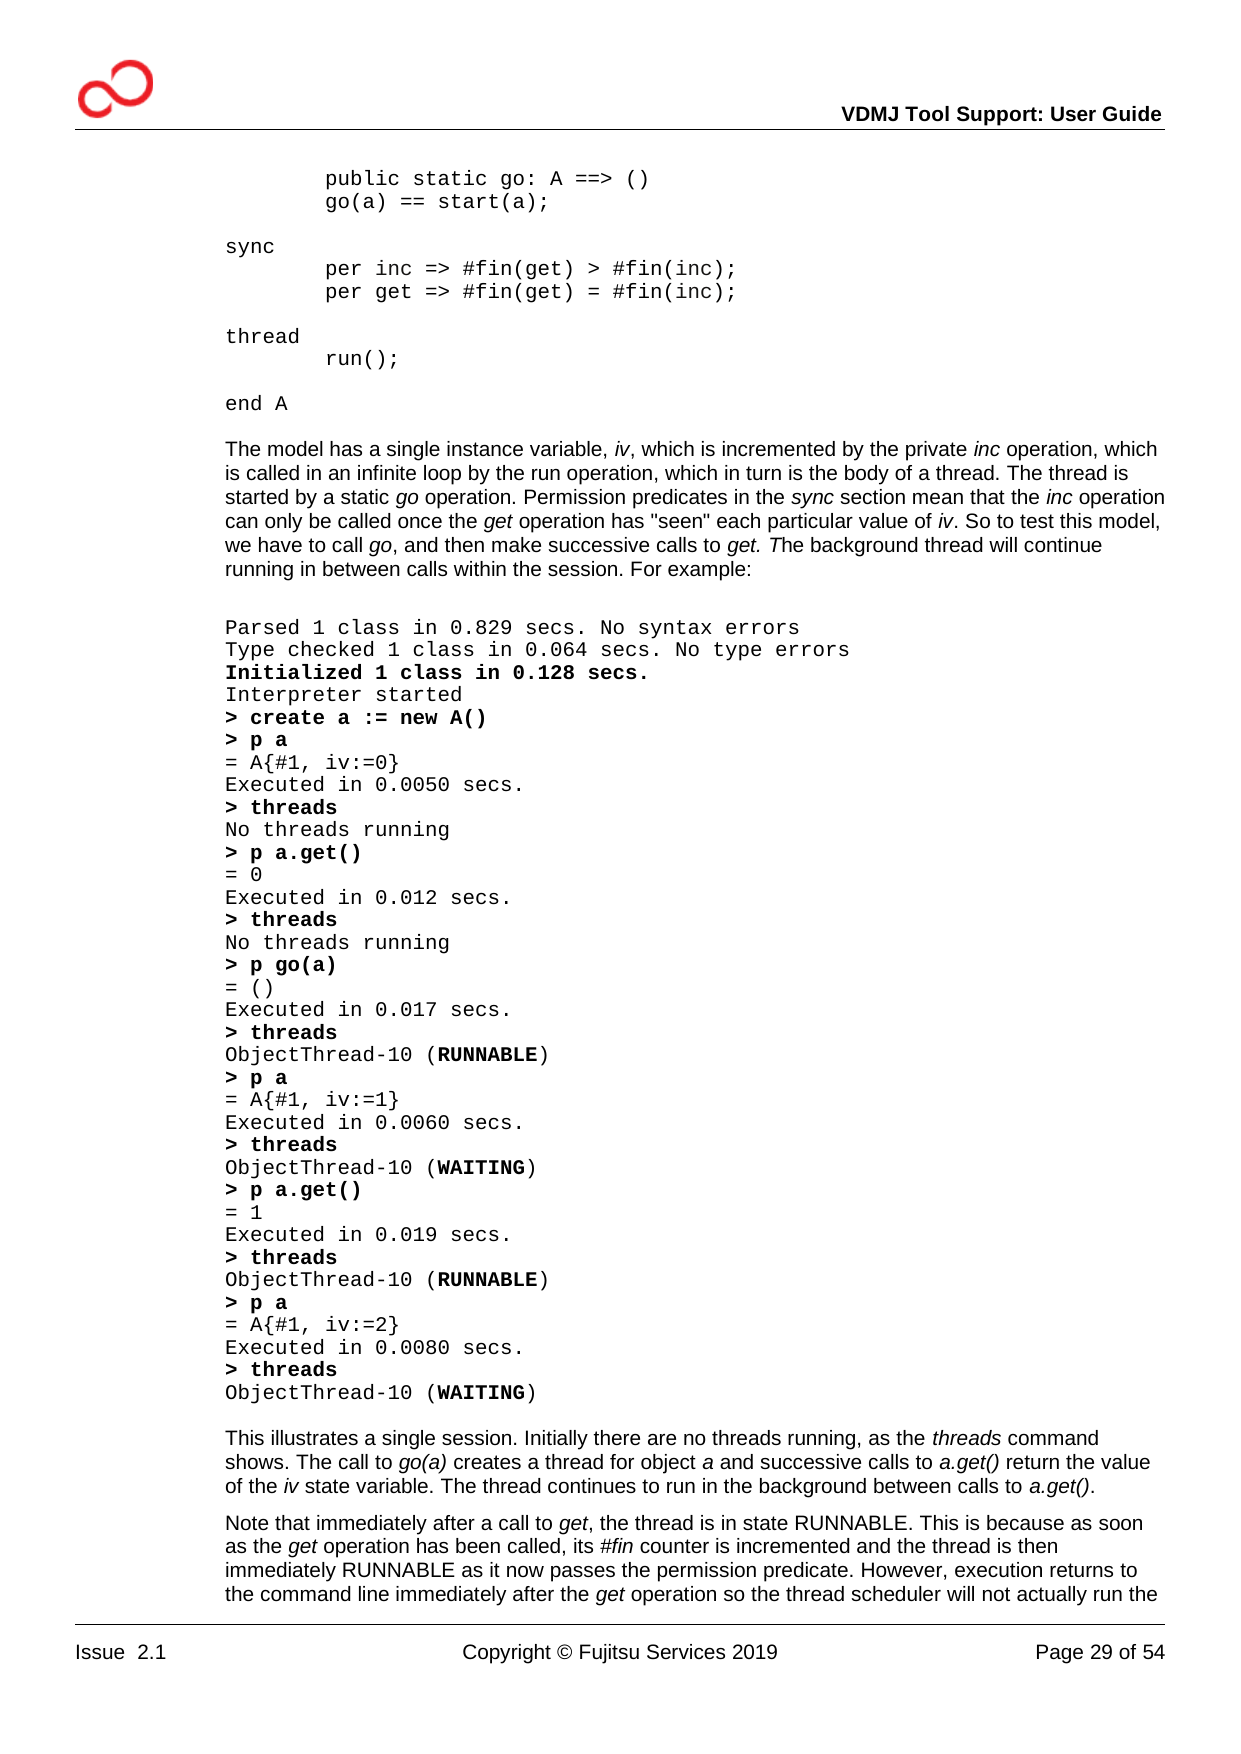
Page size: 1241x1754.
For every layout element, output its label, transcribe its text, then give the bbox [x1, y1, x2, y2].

text Executed in 0.019 secs. [225, 1224, 1165, 1246]
text per get => #fin(get) = #fin(inc); [225, 280, 1165, 303]
text ObjectThread-10 (RUNNABLE) [225, 1044, 1165, 1066]
text thread [225, 325, 1165, 348]
text public static go: A ==> () [225, 168, 1165, 190]
text > p go(a) [225, 954, 1165, 976]
text > threads [225, 796, 1165, 819]
text end A [225, 393, 1165, 415]
text > threads [225, 1359, 1165, 1381]
text > p a.get() [225, 1179, 1165, 1201]
text Executed in 0.012 secs. [225, 886, 1165, 909]
text > threads [225, 1134, 1165, 1156]
picture [78, 52, 153, 128]
text Executed in 0.0060 secs. [225, 1111, 1165, 1134]
text Executed in 0.0080 secs. [225, 1336, 1165, 1359]
text > p a [225, 729, 1165, 751]
text ObjectThread-10 (RUNNABLE) [225, 1269, 1165, 1291]
text Note that immediately after a call to get, the thread is in state RUNNABLE. This is because as soon as the get operation has been called, its #fin counter is incremented and the thread is then immediately RUNNABLE as it now passes the permission predicate. However, execution returns to the command line immediately after the get operation so the thread scheduler will not actually run the [225, 1511, 1165, 1607]
text = () [225, 976, 1165, 999]
text = A{#1, iv:=0} [225, 751, 1165, 774]
text ObjectThread-10 (WAITING) [225, 1156, 1165, 1179]
text Initialized 1 class in 0.128 secs. [225, 661, 1165, 684]
text No threads running [225, 819, 1165, 841]
text The model has a single instance variable, iv, which is incremented by the private inc operation, which is called in an infinite loop by the run operation, which in turn is the body of a thread. The thread is started by a static go operation. Permission predicates in the sync section mean that the inc operation can only be called once the get operation has "seen" each particular value of iv. So to test this model, we have to call go, and then make successive calls to get. The background thread will continue running in between calls within the session. For example: [225, 438, 1165, 581]
text Parsed 1 class in 0.829 secs. No syntax errors [225, 616, 1165, 639]
text run(); [225, 348, 1165, 370]
text = 1 [225, 1201, 1165, 1224]
text per inc => #fin(get) > #fin(inc); [225, 258, 1165, 280]
text > create a := new A() [225, 706, 1165, 729]
text > threads [225, 1021, 1165, 1044]
text = A{#1, iv:=1} [225, 1089, 1165, 1111]
text Executed in 0.017 secs. [225, 999, 1165, 1021]
text > p a [225, 1291, 1165, 1314]
text sync [225, 235, 1165, 258]
text go(a) == start(a); [225, 190, 1165, 213]
text ObjectThread-10 (WAITING) [225, 1381, 1165, 1404]
text Type checked 1 class in 0.064 secs. No type errors [225, 639, 1165, 661]
text No threads running [225, 931, 1165, 954]
text = A{#1, iv:=2} [225, 1314, 1165, 1336]
text > p a [225, 1066, 1165, 1089]
text = 0 [225, 864, 1165, 886]
text > threads [225, 909, 1165, 931]
text > threads [225, 1246, 1165, 1269]
text Interpreter started [225, 684, 1165, 706]
text This illustrates a single session. Initially there are no threads running, as the threads command shows. The call to go(a) creates a thread for object a and successive calls to a.get() return the value of the iv state variable. The thread continues to run in the background between calls to a.get(). [225, 1426, 1165, 1498]
text > p a.get() [225, 841, 1165, 864]
text Executed in 0.0050 secs. [225, 774, 1165, 796]
